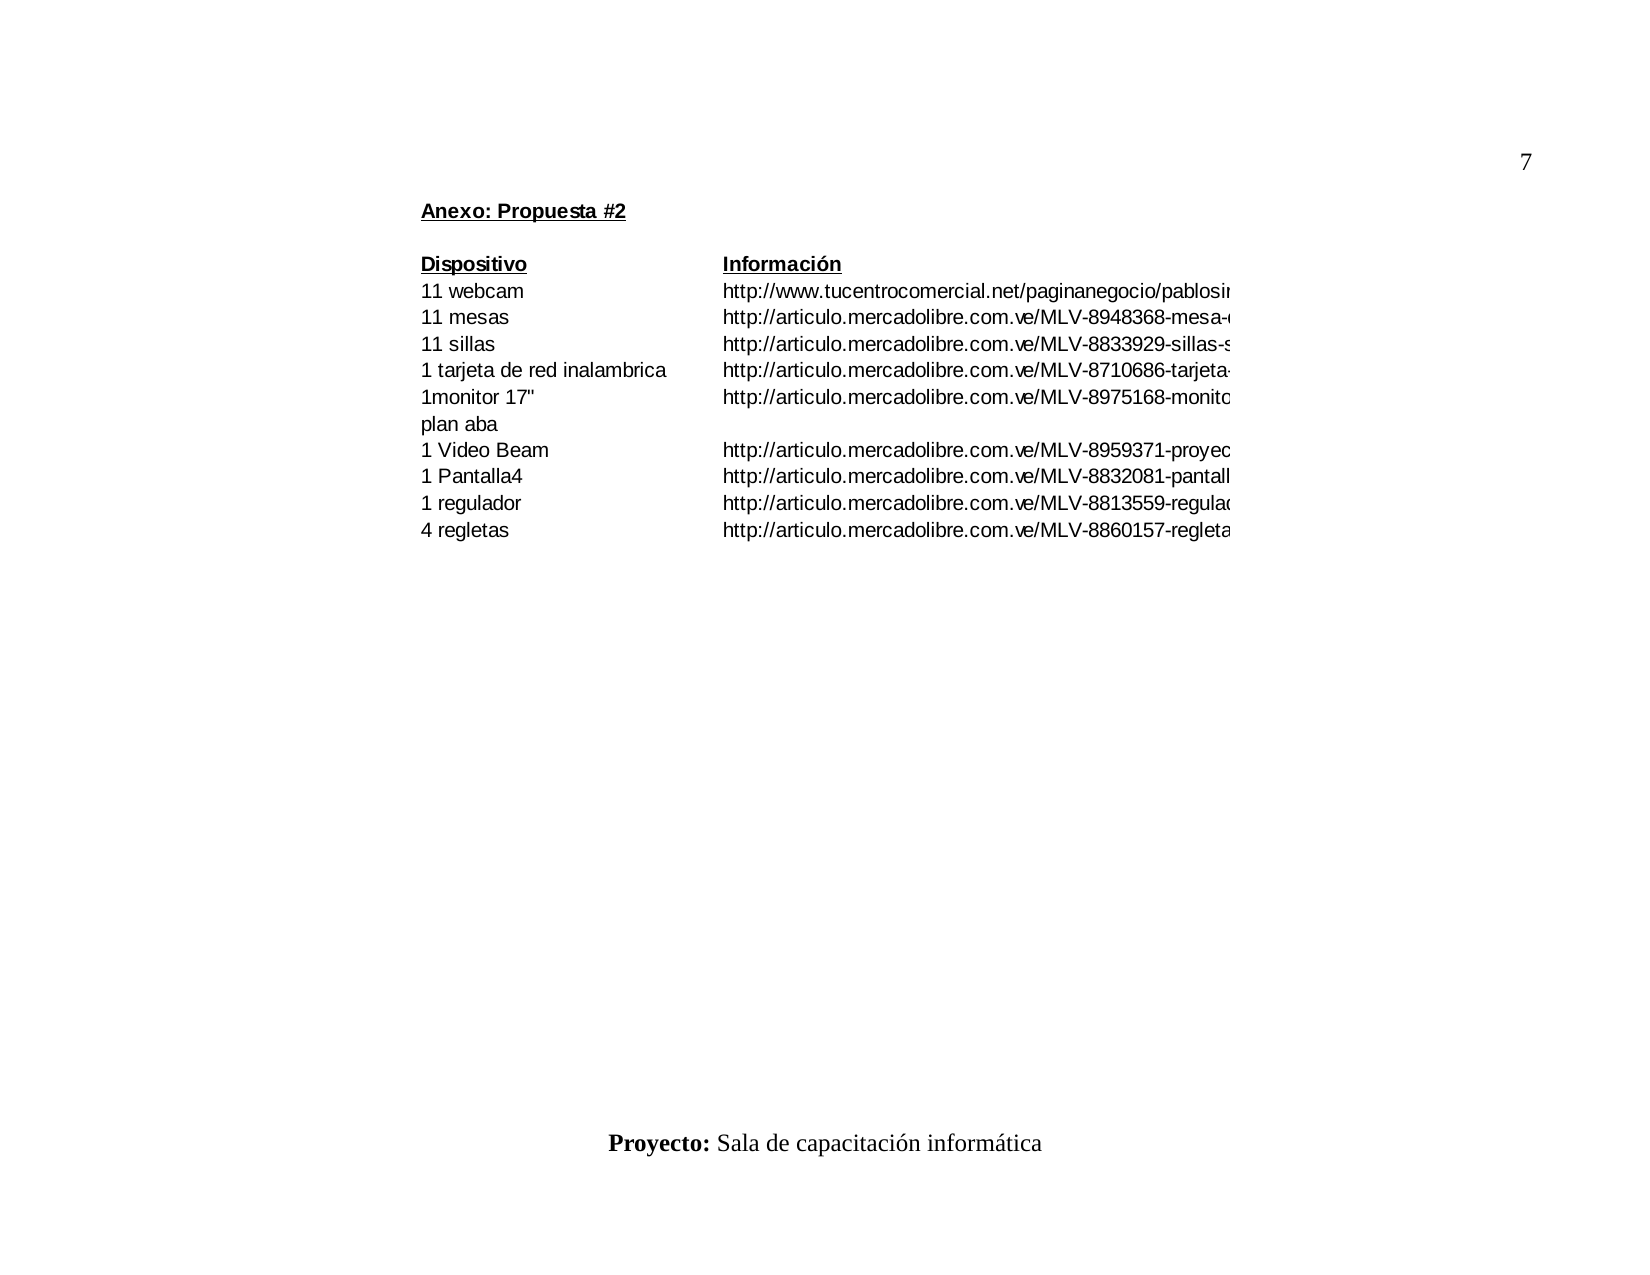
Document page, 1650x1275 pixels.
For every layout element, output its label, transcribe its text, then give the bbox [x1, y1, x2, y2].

text 9 [118, 147, 1532, 176]
